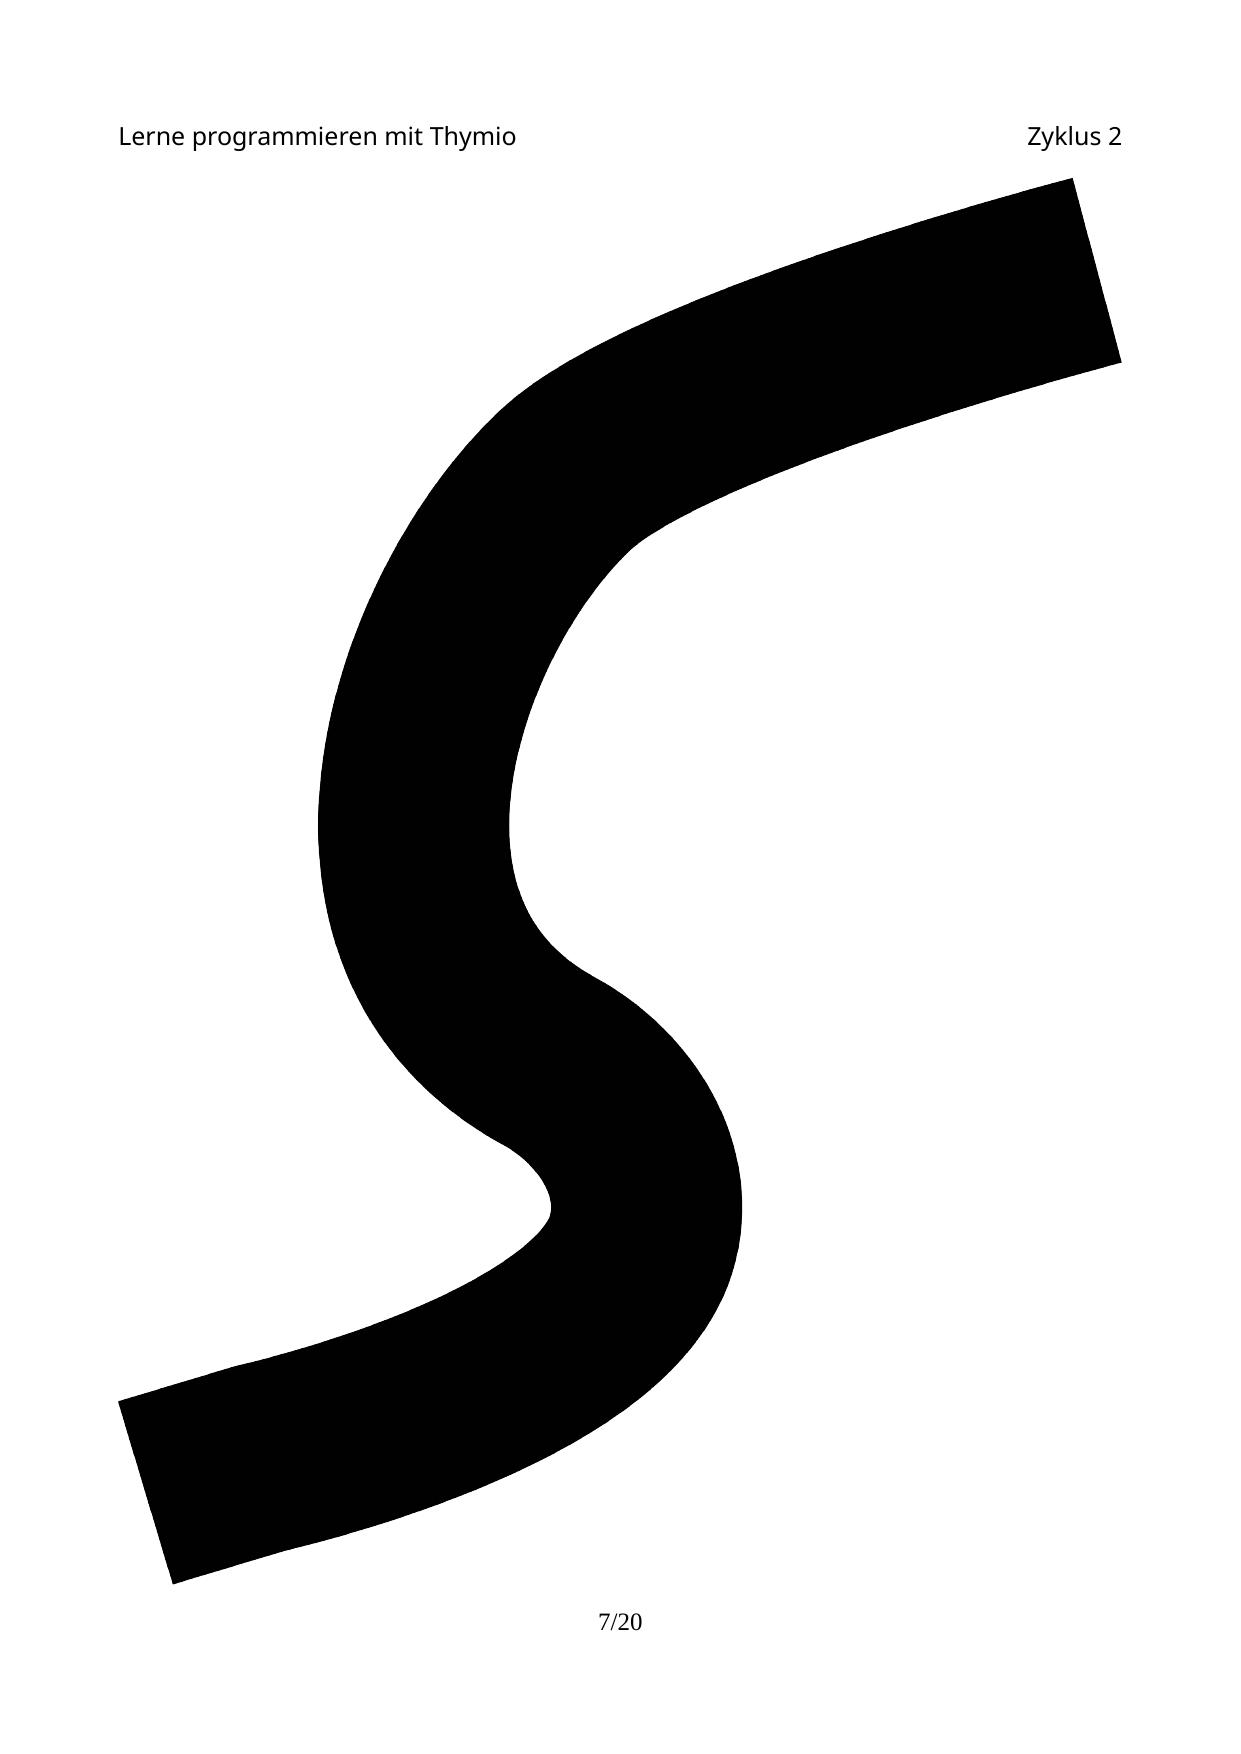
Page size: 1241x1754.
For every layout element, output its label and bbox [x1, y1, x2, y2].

picture [118, 176, 1122, 1597]
